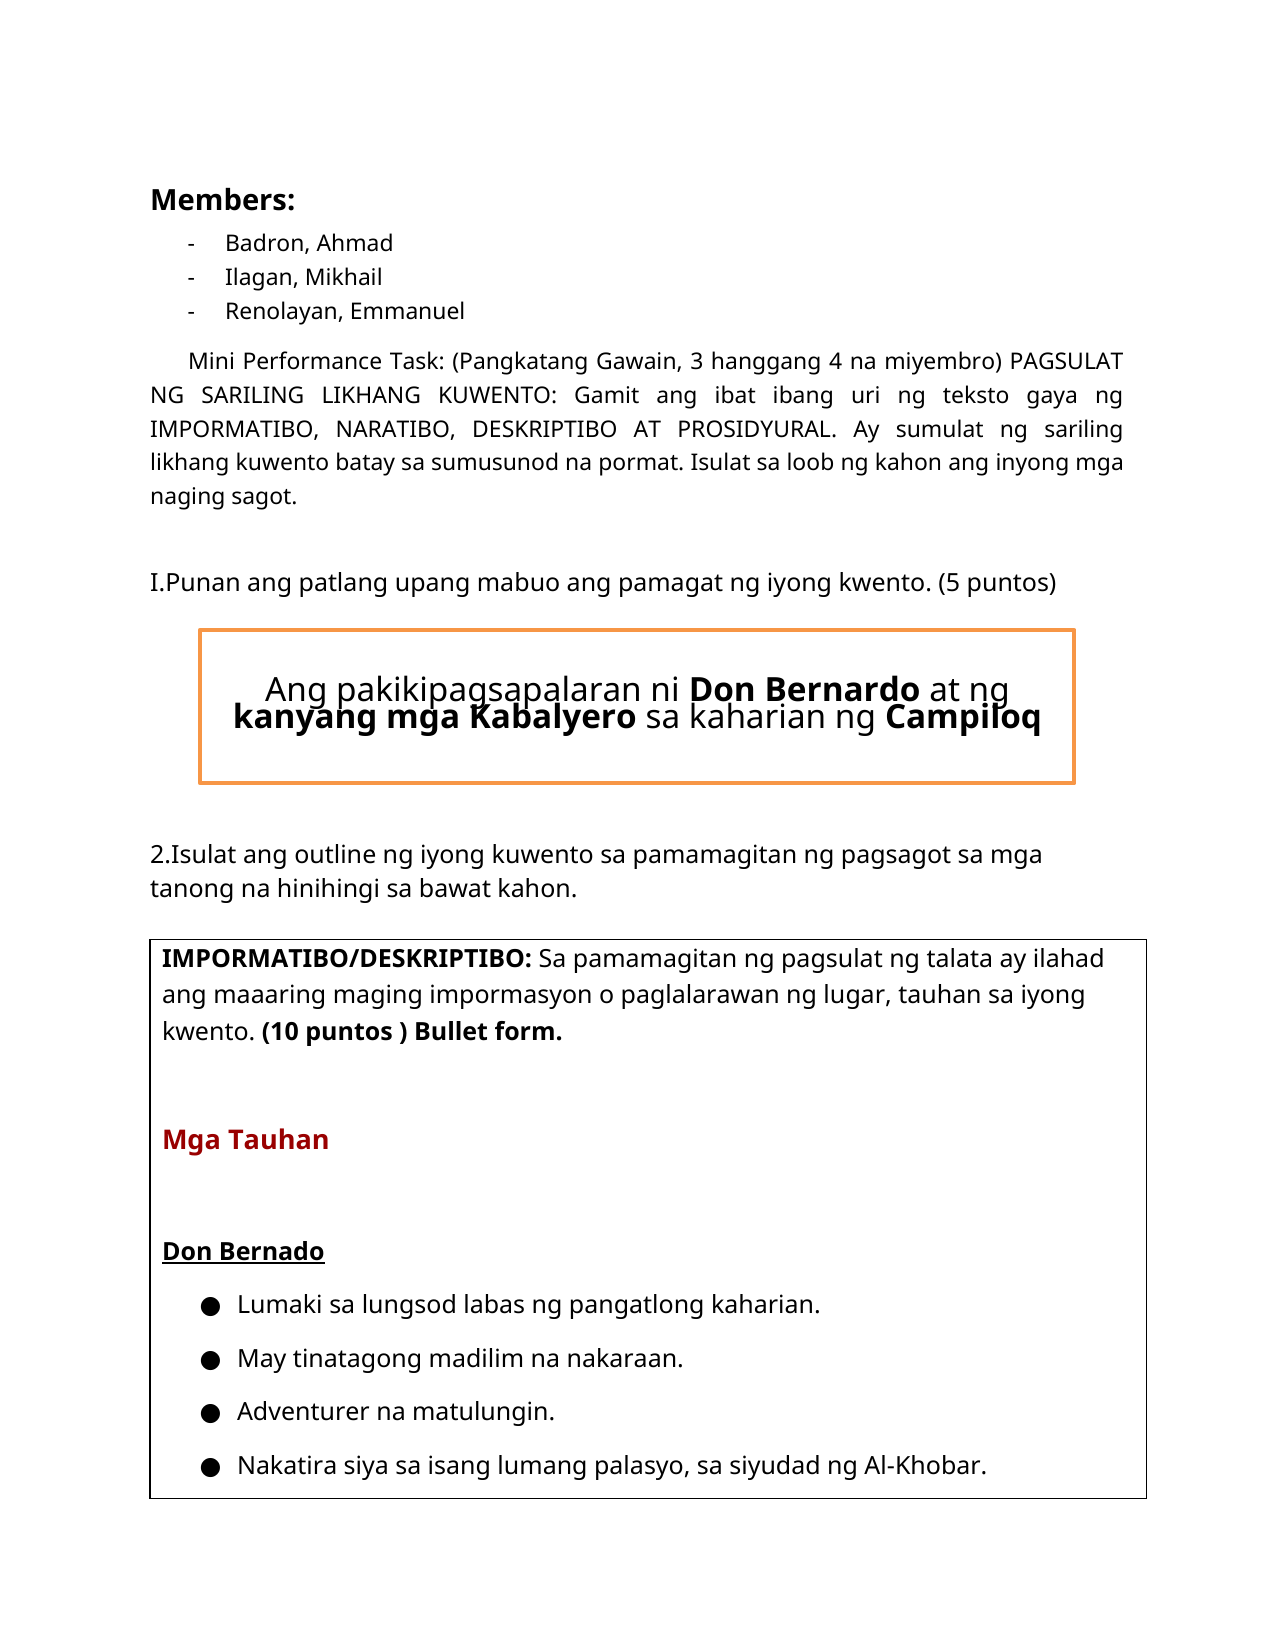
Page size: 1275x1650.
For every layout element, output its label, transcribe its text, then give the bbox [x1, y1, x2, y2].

text Ang pakikipagsapalaran ni Don Bernardo at ng kanyang mga Kabalyero sa kaharian ng Campiloq [215, 680, 1059, 733]
text I.Punan ang patlang upang mabuo ang pamagat ng iyong kwento. (5 puntos) [150, 564, 1125, 599]
text 2.Isulat ang outline ng iyong kuwento sa pamamagitan ng pagsagot sa mga tanong na hinihingi sa bawat kahon. [150, 837, 1125, 905]
list Ilagan, Mikhail [187, 261, 1125, 292]
list Badron, Ahmad [187, 227, 1125, 258]
text Mini Performance Task: (Pangkatang Gawain, 3 hanggang 4 na miyembro) PAGSULAT NG SARILING LIKHANG KUWENTO: Gamit ang ibat ibang uri ng teksto gaya ng IMPORMATIBO, NARATIBO, DESKRIPTIBO AT PROSIDYURAL. Ay sumulat ng sariling likhang kuwento batay sa sumusunod na pormat. Isulat sa loob ng kahon ang inyong mga naging sagot. [150, 345, 1125, 511]
list Renolayan, Emmanuel [187, 295, 1125, 326]
subtitle Members: [150, 179, 1125, 219]
table_header IMPORMATIBO/DESKRIPTIBO: Sa pamamagitan ng pagsulat ng talata ay ilahad ang maaaring maging impormasyon o paglalarawan ng lugar, tauhan sa iyong kwento. (10 puntos ) Bullet form. Mga Tauhan Don Bernado Lumaki sa lungsod labas ng pangatlong kaharian. May tinatagong madilim na nakaraan. Adventurer na matulungin. Nakatira siya sa isang lumang palasyo, sa siyudad ng Al-Khobar. Marami siyang mga kaibigan. Makisig, at kaakit-akit na lalaki, talagang maganda. Hinahangaan ng mga tao dahil sa kanyang abilidad na mag pasaya ng mga tao. Kabalyerong Ahmad Mamamayan ng pangalawang kaharian. Lider ng mga kabalyero. Abilidad sa pakikipaglaban. Mahilig magbasa at matipuno. Kababatang kaibigan ni Don Bernardo. Kabalyerong Kai Lumaki sa pook ng mga mahihirap sa Campiloq. Mahilig mag-usisa sa kapaligiran. Tahimik at makata. Maparaan sa pakikipaglaban. Kaibigan ni Don Bernardo, at kabalyero ng Campiloq. Kabalyerong Emman Di umanong lumaki sa Campiloq. Tagapagtuklas ng bagong pamamaraan. Tagapag kwento at tagapagsalaysay. Manunulat at nobelista. Salamangkero ng Campiloq at kasama ni Kabalyerong Kai. Princessa Kathryn Prinsesa ng unang kaharian ng Arabius ng Campiloq. Ang iniibig ni Don Bernardo. Mala-dyosa ang kagandahan, maputi, at may magandang. pangangatawan. Matalino, ma-abilidad at mahusay sa pakikipaglaban. Tagpuan: Kaharian ng Campiloq Kaharian na sinakop ng kampon ng kadiliman. Nababalot ng kalungkutan at depresyon ang kahariang ito nang dumating ang kampon ng kadiliman. Ang unang kaharian ng lupain ng Arabius. Panahon ng: Medieval Lugar: Khobar Arabia [151, 940, 1146, 1498]
